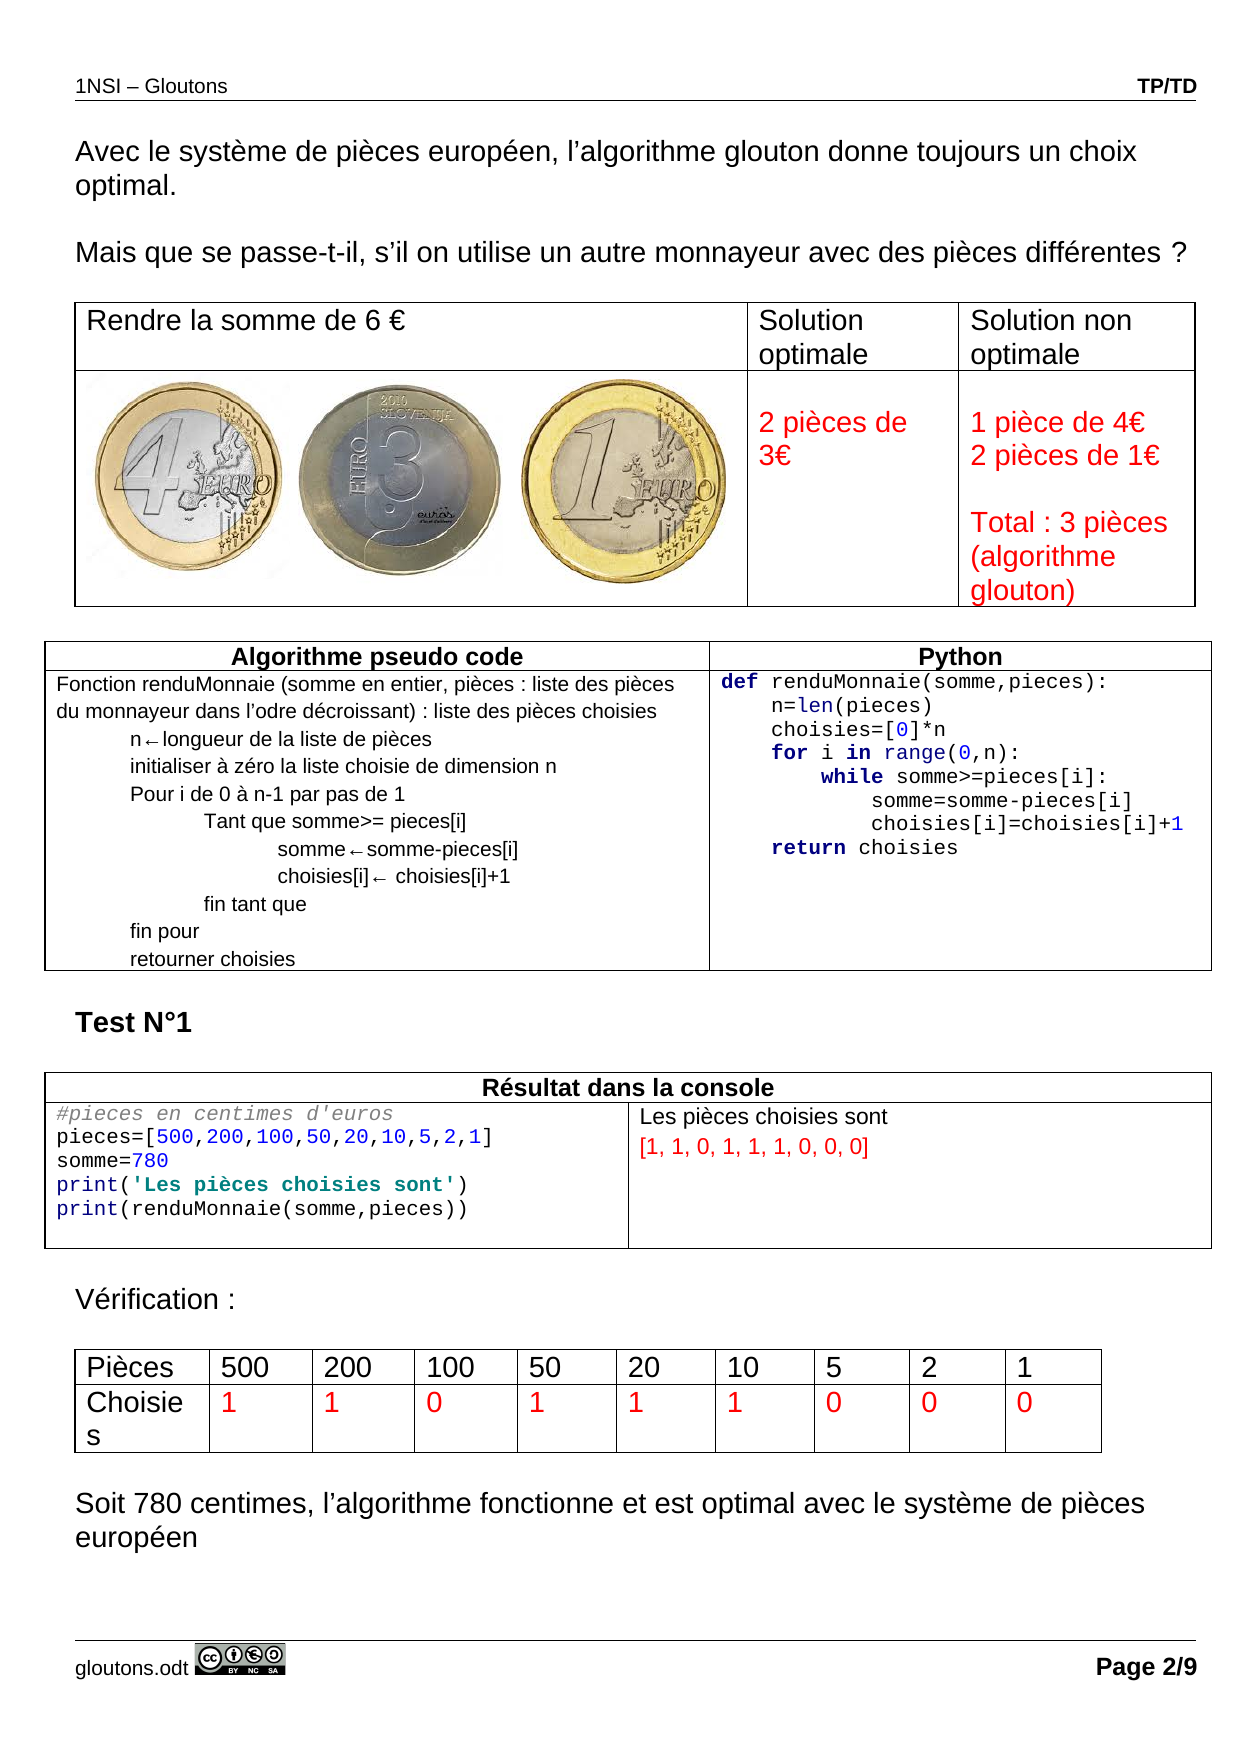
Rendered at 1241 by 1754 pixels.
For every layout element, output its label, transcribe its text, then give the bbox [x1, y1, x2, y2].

table_cell 0 [910, 1385, 1005, 1452]
table_header 1 [1006, 1350, 1101, 1384]
table_header 2 [910, 1350, 1005, 1384]
picture [194, 1643, 286, 1675]
text Mais que se passe-t-il, s’il on utilise un autre monnayeur avec des pièces différentes ? [75, 235, 1196, 268]
table_cell 1 [210, 1385, 312, 1452]
table_header Résultat dans la console [46, 1073, 1211, 1102]
table_cell def renduMonnaie(somme,pieces): n=len(pieces) choisies=[0]*n for i in range(0,n): while somme>=pieces[i]: somme=somme-pieces[i] choisies[i]=choisies[i]+1 return choisies [710, 671, 1211, 970]
table_header Rendre la somme de 6 € [76, 303, 747, 370]
table_header Pièces [76, 1350, 209, 1384]
table_header 100 [415, 1350, 517, 1384]
table_cell 1 [313, 1385, 414, 1452]
table_cell 0 [1006, 1385, 1101, 1452]
text Vérification : [75, 1282, 1196, 1316]
table_header 50 [518, 1350, 616, 1384]
table_cell 1 [518, 1385, 616, 1452]
table_header 20 [617, 1350, 715, 1384]
table_header Solution optimale [748, 303, 958, 370]
table_cell 0 [415, 1385, 517, 1452]
table_header 200 [313, 1350, 414, 1384]
table_cell Les pièces choisies sont [1, 1, 0, 1, 1, 1, 0, 0, 0] [629, 1103, 1211, 1247]
table_cell [76, 371, 747, 606]
table_cell Choisies [76, 1385, 209, 1452]
table_header Solution non optimale [959, 303, 1194, 370]
table_header Algorithme pseudo code [46, 642, 709, 670]
table_header 500 [210, 1350, 312, 1384]
table_cell 2 pièces de 3€ [748, 371, 958, 606]
table_cell #pieces en centimes d'euros pieces=[500,200,100,50,20,10,5,2,1] somme=780 print('Les pièces choisies sont') print(renduMonnaie(somme,pieces)) [46, 1103, 628, 1247]
table_cell Fonction renduMonnaie (somme en entier, pièces : liste des pièces du monnayeur dans l’odre décroissant) : liste des pièces choisies n←longueur de la liste de pièces initialiser à zéro la liste choisie de dimension n Pour i de 0 à n-1 par pas de 1 Tant que somme>= pieces[i] somme←somme-pieces[i] choisies[i]← choisies[i]+1 fin tant que fin pour retourner choisies [46, 671, 709, 970]
text Soit 780 centimes, l’algorithme fonctionne et est optimal avec le système de pièces européen [75, 1486, 1196, 1553]
table_header 10 [716, 1350, 814, 1384]
table_cell 1 [716, 1385, 814, 1452]
table_cell 1 [617, 1385, 715, 1452]
table_cell 0 [815, 1385, 909, 1452]
text Avec le système de pièces européen, l’algorithme glouton donne toujours un choix optimal. [75, 134, 1196, 201]
table_cell 1 pièce de 4€ 2 pièces de 1€ Total : 3 pièces (algorithme glouton) [959, 371, 1194, 606]
table_header Python [710, 642, 1211, 670]
text Test N°1 [75, 1005, 1196, 1038]
table_header 5 [815, 1350, 909, 1384]
